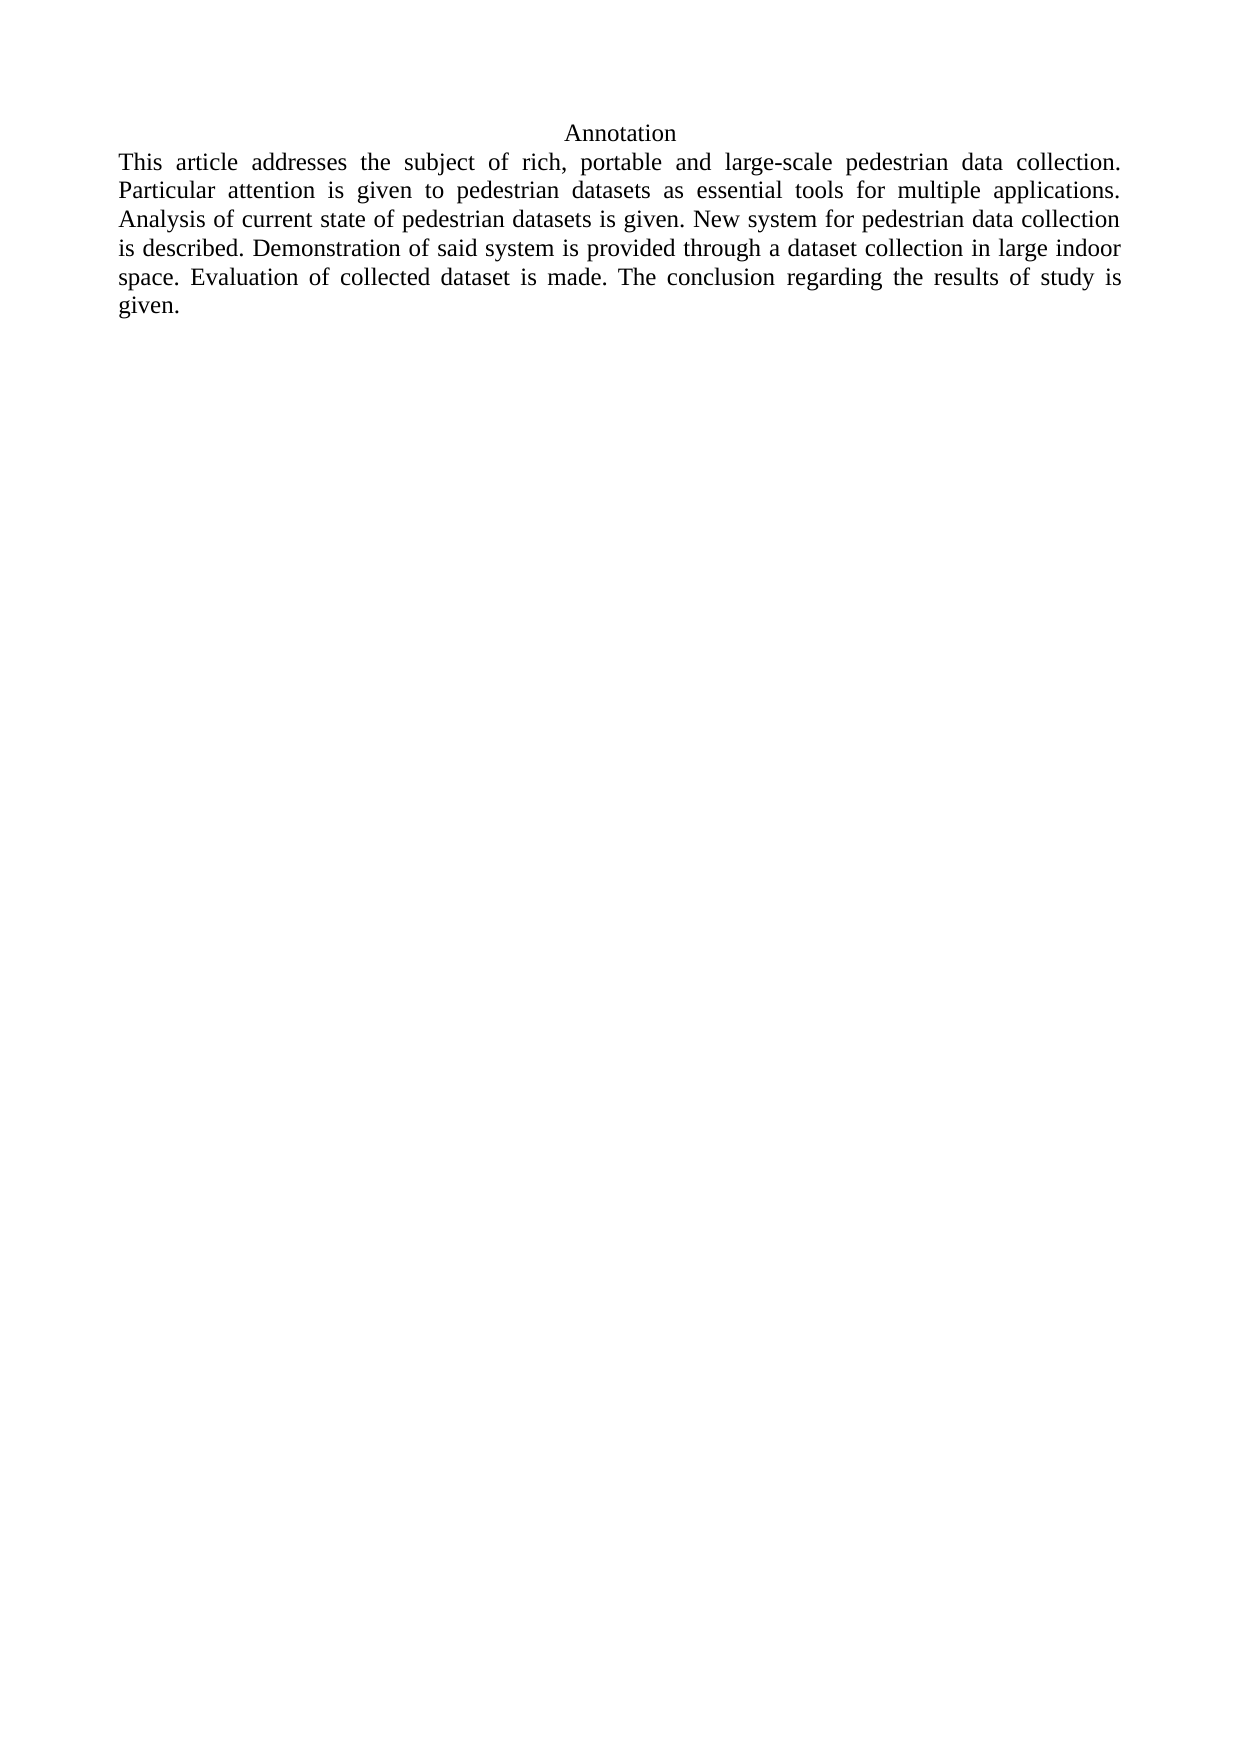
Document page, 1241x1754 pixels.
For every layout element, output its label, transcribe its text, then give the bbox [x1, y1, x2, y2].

text Annotation [118, 118, 1122, 147]
text This article addresses the subject of rich, portable and large-scale pedestrian data collection. Particular attention is given to pedestrian datasets as essential tools for multiple applications. Analysis of current state of pedestrian datasets is given. New system for pedestrian data collection is described. Demonstration of said system is provided through a dataset collection in large indoor space. Evaluation of collected dataset is made. The conclusion regarding the results of study is given. [118, 147, 1122, 319]
